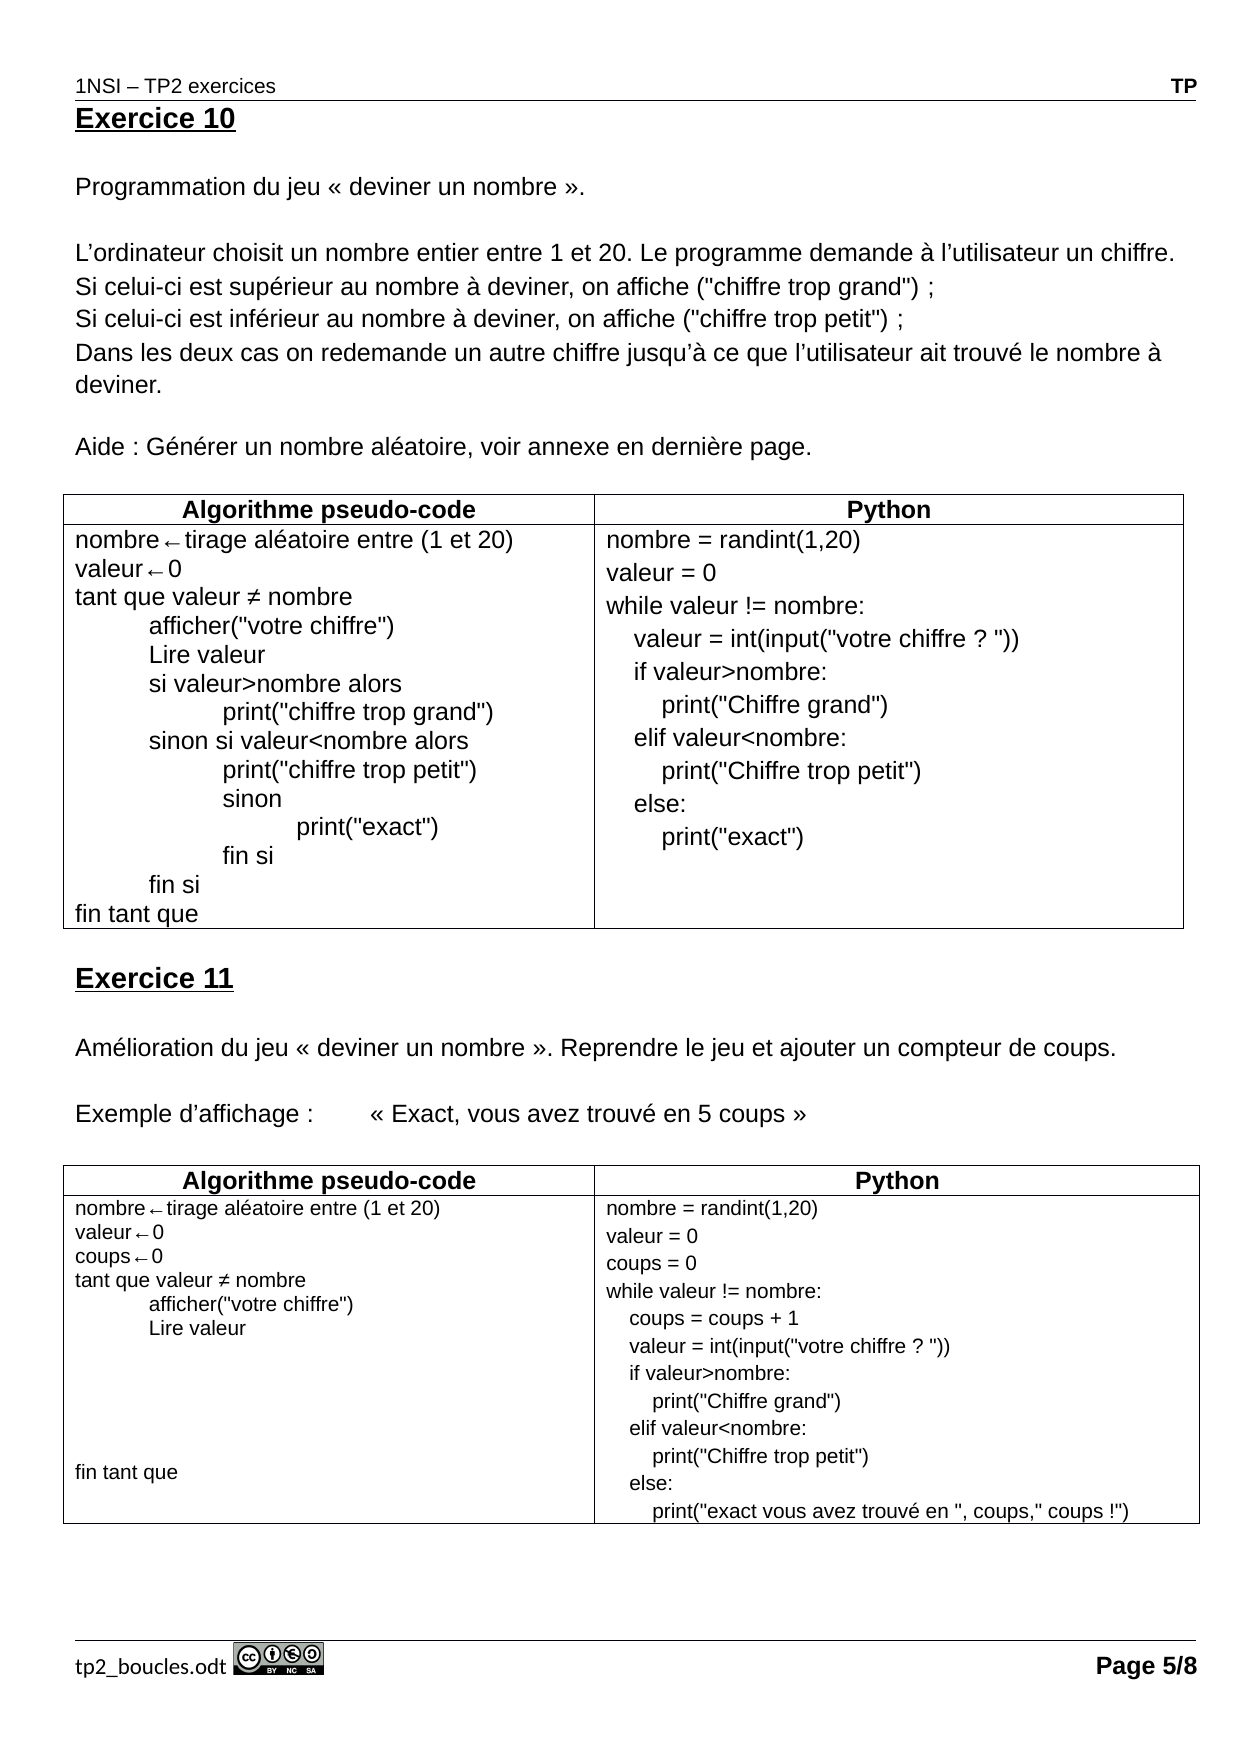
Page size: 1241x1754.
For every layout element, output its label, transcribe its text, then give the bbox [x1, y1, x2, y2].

text Exemple d’affichage : « Exact, vous avez trouvé en 5 coups » [75, 1099, 1196, 1128]
table_header Algorithme pseudo-code [64, 1166, 594, 1195]
text L’ordinateur choisit un nombre entier entre 1 et 20. Le programme demande à l’utilisateur un chiffre. [75, 238, 1196, 267]
text Si celui-ci est supérieur au nombre à deviner, on affiche ("chiffre trop grand") ; [75, 271, 1196, 300]
table_cell nombre←tirage aléatoire entre (1 et 20) valeur←0 coups←0 tant que valeur ≠ nombre afficher("votre chiffre") Lire valeur fin tant que [64, 1196, 594, 1522]
text Aide : Générer un nombre aléatoire, voir annexe en dernière page. [75, 432, 1196, 461]
table_header Python [595, 1166, 1199, 1195]
picture [233, 1642, 324, 1675]
text Amélioration du jeu « deviner un nombre ». Reprendre le jeu et ajouter un compteur de coups. [75, 1033, 1196, 1062]
text Programmation du jeu « deviner un nombre ». [75, 172, 1196, 201]
table_cell nombre←tirage aléatoire entre (1 et 20) valeur←0 tant que valeur ≠ nombre afficher("votre chiffre") Lire valeur si valeur>nombre alors print("chiffre trop grand") sinon si valeur<nombre alors print("chiffre trop petit") sinon print("exact") fin si fin si fin tant que [64, 525, 594, 927]
table_header Algorithme pseudo-code [64, 495, 594, 524]
text Dans les deux cas on redemande un autre chiffre jusqu’à ce que l’utilisateur ait trouvé le nombre à deviner. [75, 337, 1196, 399]
table_cell nombre = randint(1,20) valeur = 0 while valeur != nombre: valeur = int(input("votre chiffre ? ")) if valeur>nombre: print("Chiffre grand") elif valeur<nombre: print("Chiffre trop petit") else: print("exact") [595, 525, 1183, 927]
text Exercice 11 [75, 961, 1196, 995]
table_header Python [595, 495, 1183, 524]
text Exercice 10 [75, 101, 1196, 134]
text Si celui-ci est inférieur au nombre à deviner, on affiche ("chiffre trop petit") ; [75, 304, 1196, 333]
table_cell nombre = randint(1,20) valeur = 0 coups = 0 while valeur != nombre: coups = coups + 1 valeur = int(input("votre chiffre ? ")) if valeur>nombre: print("Chiffre grand") elif valeur<nombre: print("Chiffre trop petit") else: print("exact vous avez trouvé en ", coups," coups !") [595, 1196, 1199, 1522]
